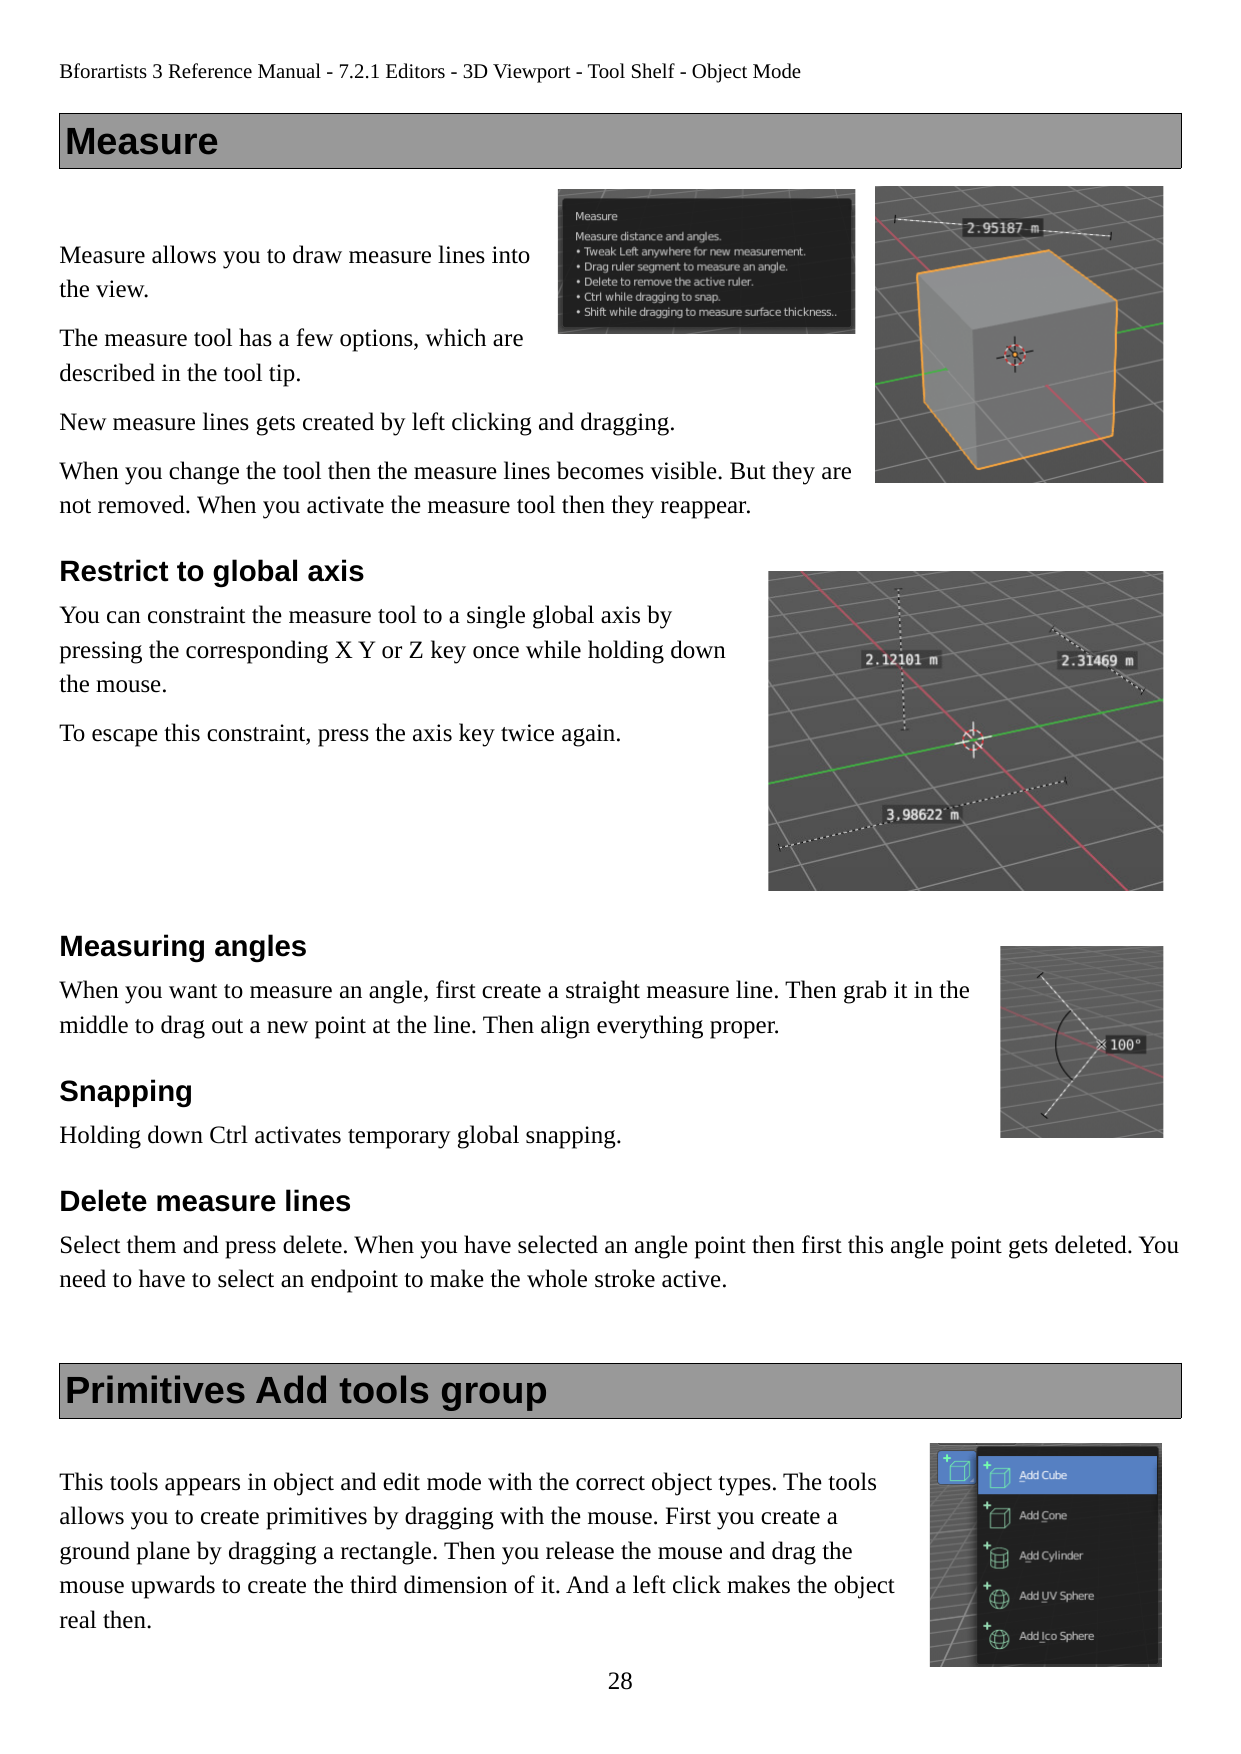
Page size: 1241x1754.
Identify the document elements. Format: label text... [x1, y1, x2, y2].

picture [557, 189, 856, 334]
picture [768, 571, 1164, 891]
text You can constraint the measure tool to a single global axis by pressing the corresponding X Y or Z key once while holding down the mouse. [59, 600, 768, 698]
text This tools appears in object and edit mode with the correct object types. The tools allows you to create primitives by dragging with the mouse. First you create a ground plane by dragging a rectangle. Then you release the mouse and drag the mouse upwards to create the third dimension of it. And a left click makes the object real then. [59, 1467, 929, 1633]
subtitle Measuring angles [59, 929, 1181, 963]
subtitle Delete measure lines [59, 1183, 1181, 1217]
table_header Measure [60, 114, 1181, 168]
picture [875, 186, 1164, 483]
text When you change the tool then the measure lines becomes visible. But they are not removed. When you activate the measure tool then they reappear. [59, 456, 1181, 519]
text New measure lines gets created by left clicking and dragging. [59, 407, 875, 436]
text Holding down Ctrl activates temporary global snapping. [59, 1120, 1181, 1149]
subtitle Restrict to global axis [59, 554, 1181, 588]
picture [929, 1443, 1162, 1667]
text To escape this constraint, press the axis key twice again. [59, 718, 768, 747]
subtitle [1164, 1074, 1181, 1107]
subtitle Snapping [59, 1074, 1000, 1107]
text When you want to measure an angle, first create a straight measure line. Then grab it in the middle to drag out a new point at the line. Then align everything proper. [59, 976, 1000, 1039]
text The measure tool has a few options, which are described in the tool tip. [59, 323, 875, 387]
picture [1000, 946, 1164, 1138]
text Measure allows you to draw measure lines into the view. [59, 240, 557, 303]
text Select them and press delete. When you have selected an angle point then first this angle point gets deleted. You need to have to select an endpoint to make the whole stroke active. [59, 1230, 1181, 1293]
table_header Primitives Add tools group [60, 1364, 1181, 1418]
text [856, 240, 875, 303]
